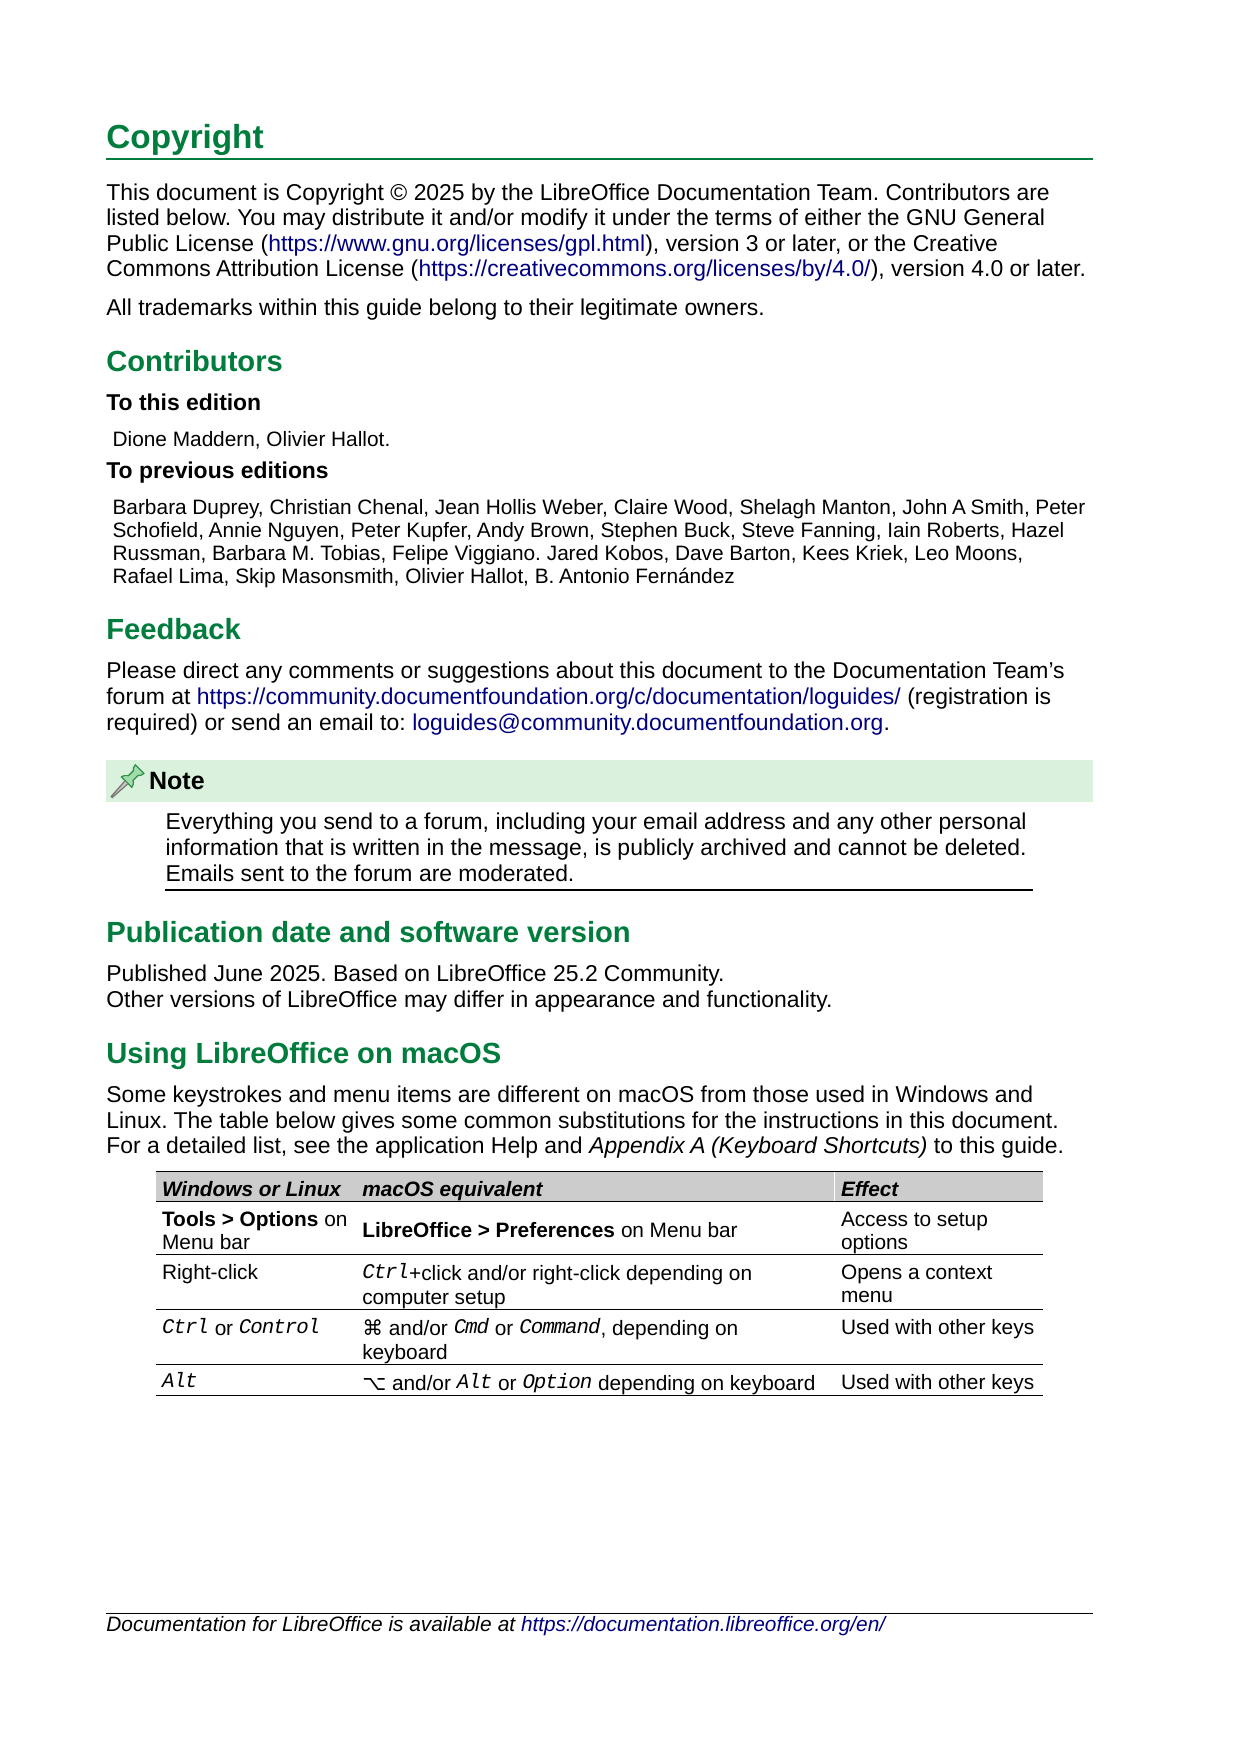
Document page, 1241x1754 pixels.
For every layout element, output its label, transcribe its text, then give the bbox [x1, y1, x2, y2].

subtitle Contributors [106, 345, 1093, 377]
table_cell Alt [156, 1365, 356, 1395]
subtitle Copyright [106, 118, 1093, 158]
table_header macOS equivalent [356, 1172, 834, 1201]
text Some keystrokes and menu items are different on macOS from those used in Windows and Linux. The table below gives some common substitutions for the instructions in this document. For a detailed list, see the application Help and Appendix A (Keyboard Shortcuts) to this guide. [106, 1082, 1093, 1158]
table_cell Opens a context menu [835, 1255, 1043, 1309]
table_header Effect [835, 1172, 1043, 1201]
table_cell Access to setup options [835, 1202, 1043, 1254]
table_cell ⌘ and/or Cmd or Command, depending on keyboard [356, 1310, 834, 1364]
text Please direct any comments or suggestions about this document to the Documentation Team’s forum at https://community.documentfoundation.org/c/documentation/loguides/ (registration is required) or send an email to: loguides@community.documentfoundation.org. [106, 658, 1093, 735]
table_cell Ctrl+click and/or right-click depending on computer setup [356, 1255, 834, 1309]
subtitle Feedback [106, 613, 1093, 646]
table_cell Used with other keys [835, 1365, 1043, 1395]
text This document is Copyright © 2025 by the LibreOffice Documentation Team. Contributors are listed below. You may distribute it and/or modify it under the terms of either the GNU General Public License (https://www.gnu.org/licenses/gpl.html), version 3 or later, or the Creative Commons Attribution License (https://creativecommons.org/licenses/by/4.0/), version 4.0 or later. [106, 179, 1093, 282]
table_cell LibreOffice > Preferences on Menu bar [356, 1202, 834, 1254]
table_cell Right-click [156, 1255, 356, 1309]
text All trademarks within this guide belong to their legitimate owners. [106, 294, 1093, 320]
text Everything you send to a forum, including your email address and any other personal information that is written in the message, is publicly archived and cannot be deleted. Emails sent to the forum are moderated. [165, 809, 1033, 889]
text Barbara Duprey, Christian Chenal, Jean Hollis Weber, Claire Wood, Shelagh Manton, John A Smith, Peter Schofield, Annie Nguyen, Peter Kupfer, Andy Brown, Stephen Buck, Steve Fanning, Iain Roberts, Hazel Russman, Barbara M. Tobias, Felipe Viggiano. Jared Kobos, Dave Barton, Kees Kriek, Leo Moons, Rafael Lima, Skip Masonsmith, Olivier Hallot, B. Antonio Fernández [112, 495, 1086, 588]
subtitle Publication date and software version [106, 916, 1093, 948]
text To this edition [106, 390, 1093, 415]
text To previous editions [106, 457, 1093, 483]
subtitle Note [148, 760, 1093, 802]
table_header Windows or Linux [156, 1172, 356, 1201]
text Published June 2025. Based on LibreOffice 25.2 Community. Other versions of LibreOffice may differ in appearance and functionality. [106, 961, 1093, 1012]
table_cell ⌥ and/or Alt or Option depending on keyboard [356, 1365, 834, 1395]
table_cell Tools > Options on Menu bar [156, 1202, 356, 1254]
table_cell Ctrl or Control [156, 1310, 356, 1364]
text Dione Maddern, Olivier Hallot. [112, 428, 1086, 451]
subtitle Using LibreOffice on macOS [106, 1037, 1093, 1069]
table_cell Used with other keys [835, 1310, 1043, 1364]
